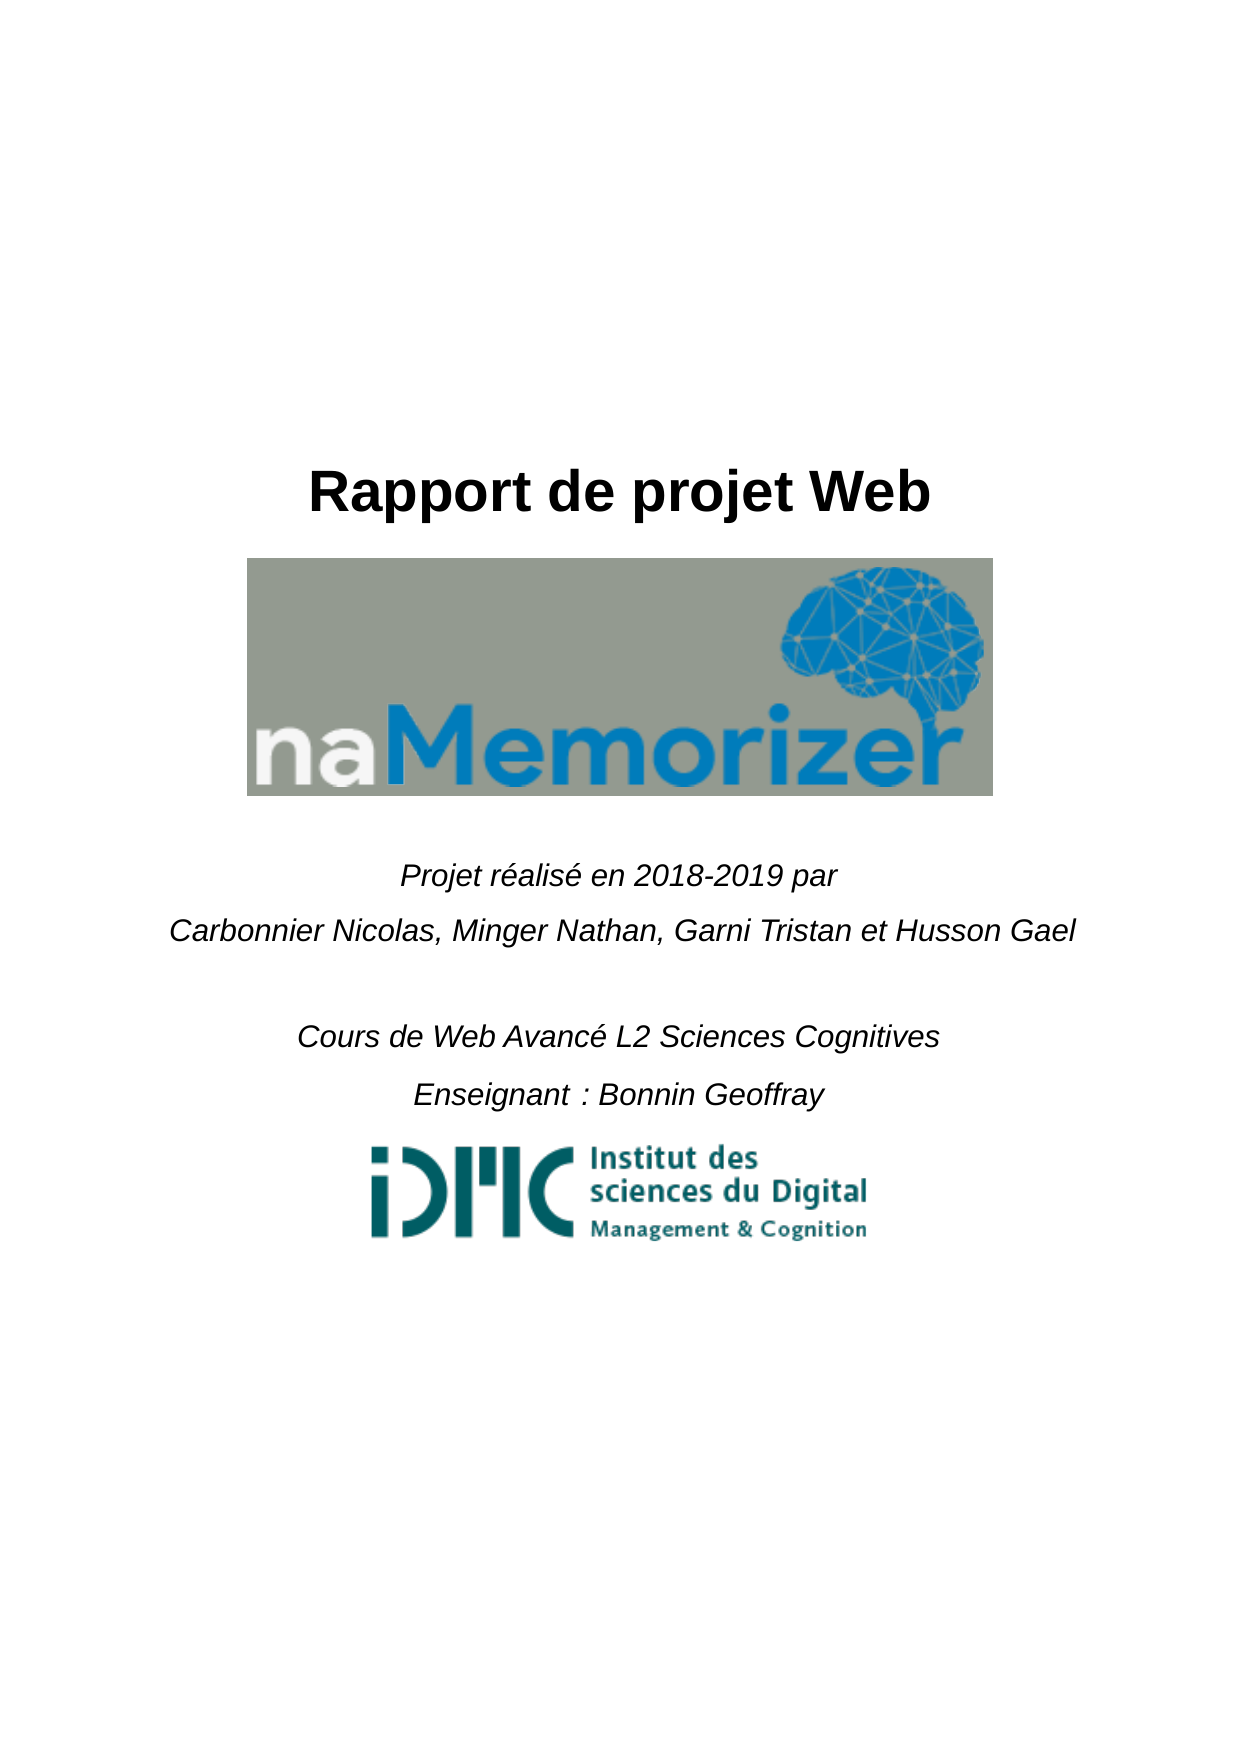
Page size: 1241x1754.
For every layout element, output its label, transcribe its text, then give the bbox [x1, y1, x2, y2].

text Cours de Web Avancé L2 Sciences Cognitives [118, 1018, 1122, 1054]
picture [501, 740, 528, 752]
subtitle Projet réalisé en 2018-2019 par [118, 857, 1122, 893]
picture [370, 1133, 870, 1254]
subtitle Carbonnier Nicolas, Minger Nathan, Garni Tristan et Husson Gael [118, 912, 1122, 948]
title Rapport de projet Web [118, 457, 1122, 524]
picture [256, 567, 984, 787]
text Enseignant : Bonnin Geoffray [118, 1076, 1122, 1111]
picture [871, 740, 898, 752]
picture [669, 741, 700, 773]
